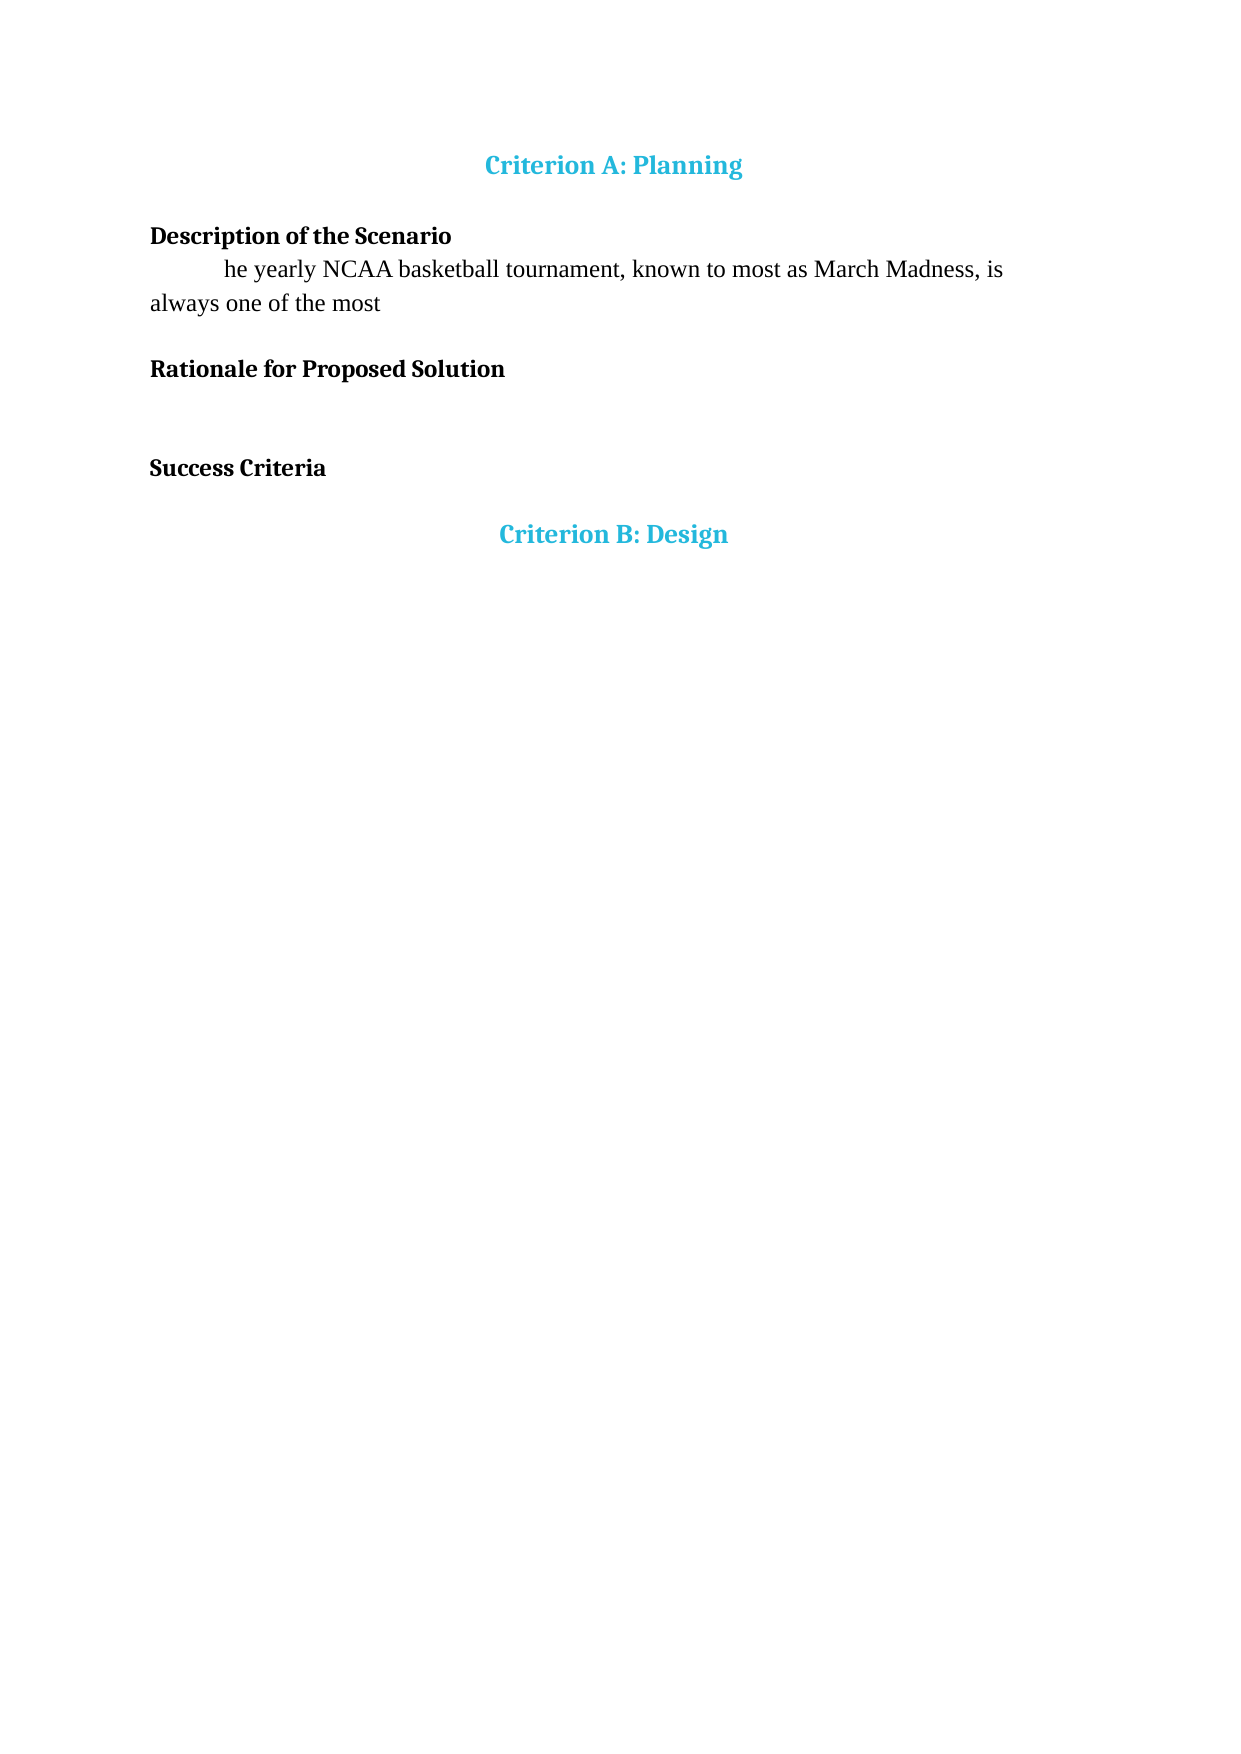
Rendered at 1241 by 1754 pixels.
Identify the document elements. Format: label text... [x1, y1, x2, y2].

text Criterion A: Planning [150, 150, 1078, 181]
text Success Criteria [150, 453, 1078, 482]
text he yearly NCAA basketball tournament, known to most as March Madness, is always one of the most [150, 254, 1078, 317]
text Rationale for Proposed Solution [150, 354, 1078, 383]
text Criterion B: Design [150, 519, 1078, 551]
text Description of the Scenario [150, 222, 1078, 250]
